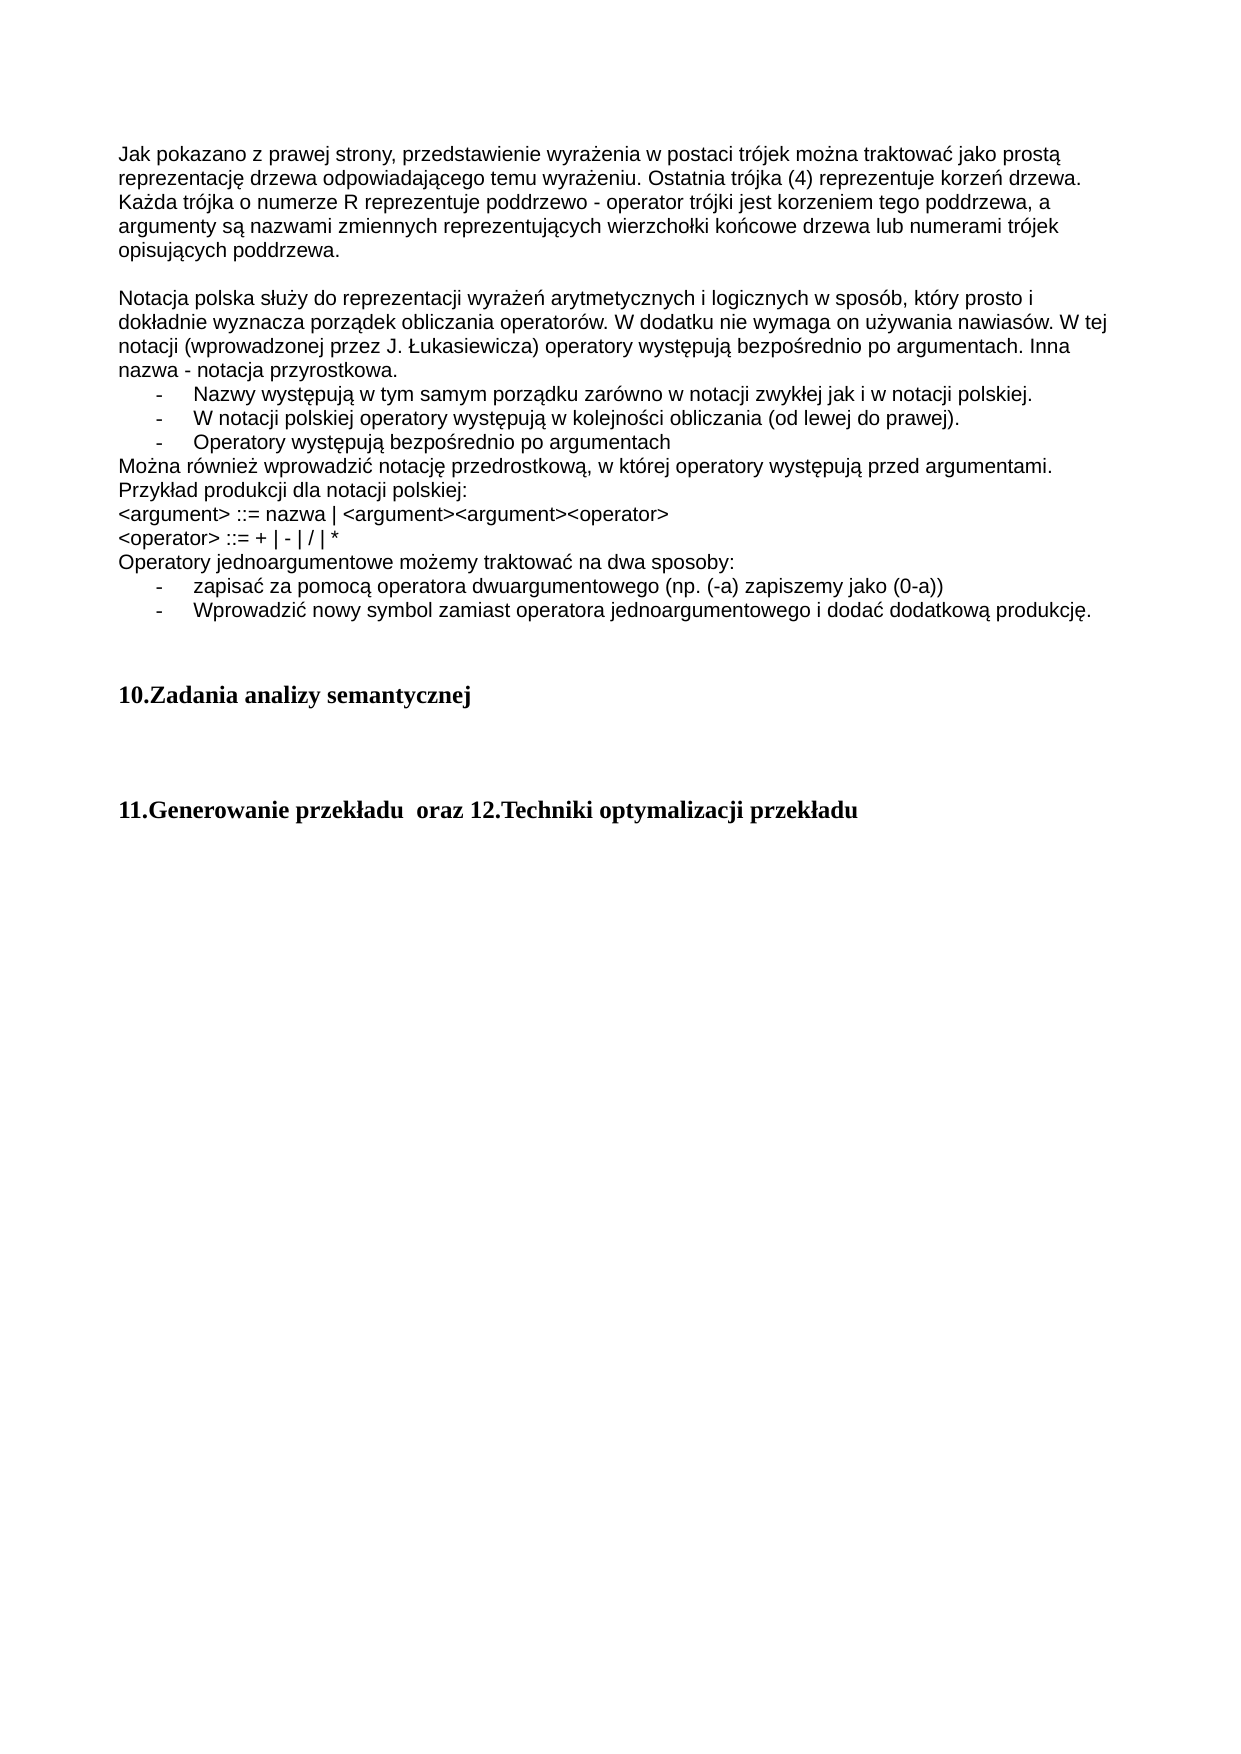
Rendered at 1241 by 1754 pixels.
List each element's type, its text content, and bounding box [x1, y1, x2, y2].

text Jak pokazano z prawej strony, przedstawienie wyrażenia w postaci trójek można traktować jako prostą reprezentację drzewa odpowiadającego temu wyrażeniu. Ostatnia trójka (4) reprezentuje korzeń drzewa. Każda trójka o numerze R reprezentuje poddrzewo - operator trójki jest korzeniem tego poddrzewa, a argumenty są nazwami zmiennych reprezentujących wierzchołki końcowe drzewa lub numerami trójek opisujących poddrzewa. [118, 142, 1122, 262]
list Generowanie przekładu oraz 12.Techniki optymalizacji przekładu [118, 795, 1122, 823]
list Nazwy występują w tym samym porządku zarówno w notacji zwykłej jak i w notacji polskiej. [156, 382, 1122, 406]
text Operatory jednoargumentowe możemy traktować na dwa sposoby: [118, 550, 1122, 574]
text <operator> ::= + | - | / | * [118, 526, 1122, 550]
list zapisać za pomocą operatora dwuargumentowego (np. (-a) zapiszemy jako (0-a)) [156, 574, 1122, 598]
list Zadania analizy semantycznej [118, 680, 1122, 708]
text Notacja polska służy do reprezentacji wyrażeń arytmetycznych i logicznych w sposób, który prosto i dokładnie wyznacza porządek obliczania operatorów. W dodatku nie wymaga on używania nawiasów. W tej notacji (wprowadzonej przez J. Łukasiewicza) operatory występują bezpośrednio po argumentach. Inna nazwa - notacja przyrostkowa. [118, 286, 1122, 382]
text <argument> ::= nazwa | <argument><argument><operator> [118, 502, 1122, 526]
list W notacji polskiej operatory występują w kolejności obliczania (od lewej do prawej). [156, 406, 1122, 430]
text Przykład produkcji dla notacji polskiej: [118, 478, 1122, 502]
list Operatory występują bezpośrednio po argumentach [156, 430, 1122, 454]
list Wprowadzić nowy symbol zamiast operatora jednoargumentowego i dodać dodatkową produkcję. [156, 598, 1122, 622]
text Można również wprowadzić notację przedrostkową, w której operatory występują przed argumentami. [118, 454, 1122, 478]
